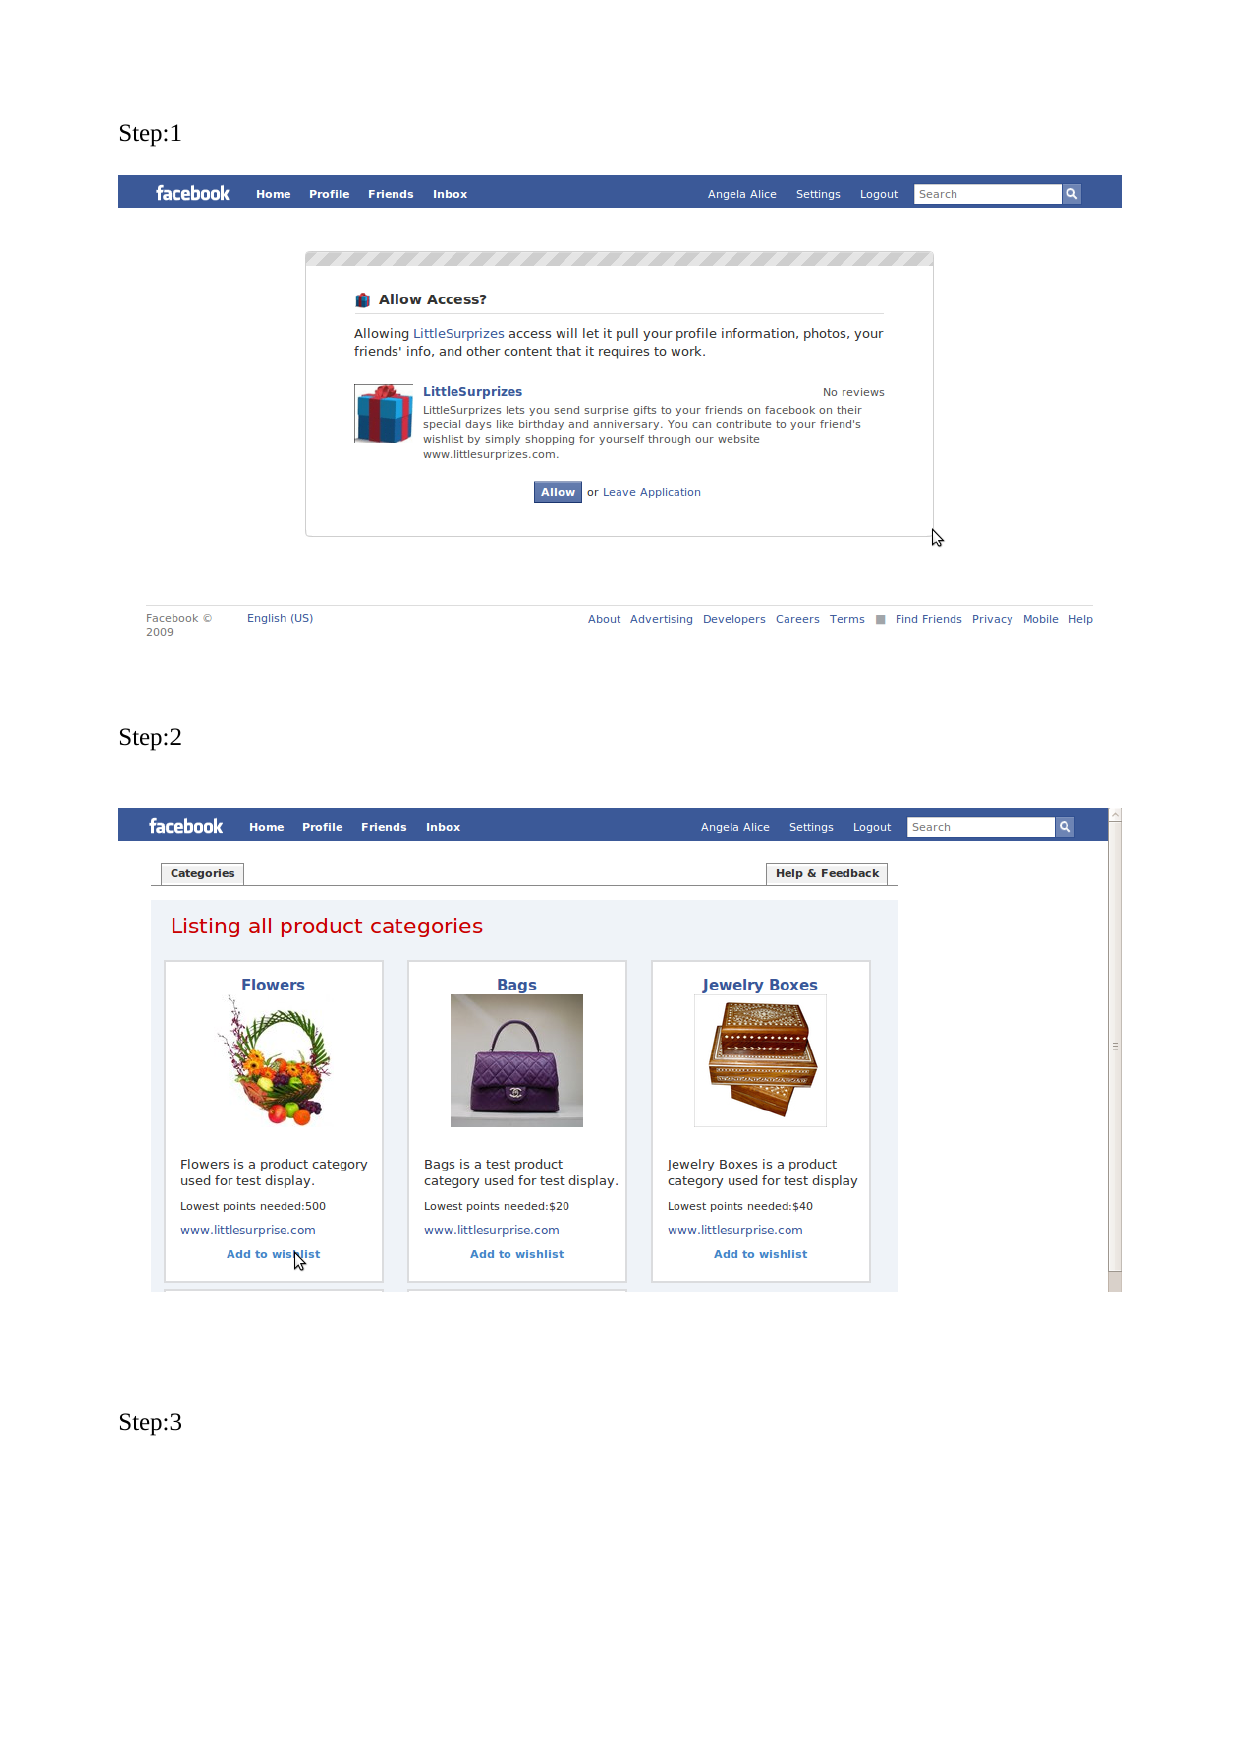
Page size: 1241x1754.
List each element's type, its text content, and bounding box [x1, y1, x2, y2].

picture [118, 808, 1122, 1292]
text Step:2 [118, 722, 1122, 751]
picture [118, 175, 1122, 665]
text Step:1 [118, 118, 1122, 147]
text Step:3 [118, 1407, 1122, 1436]
